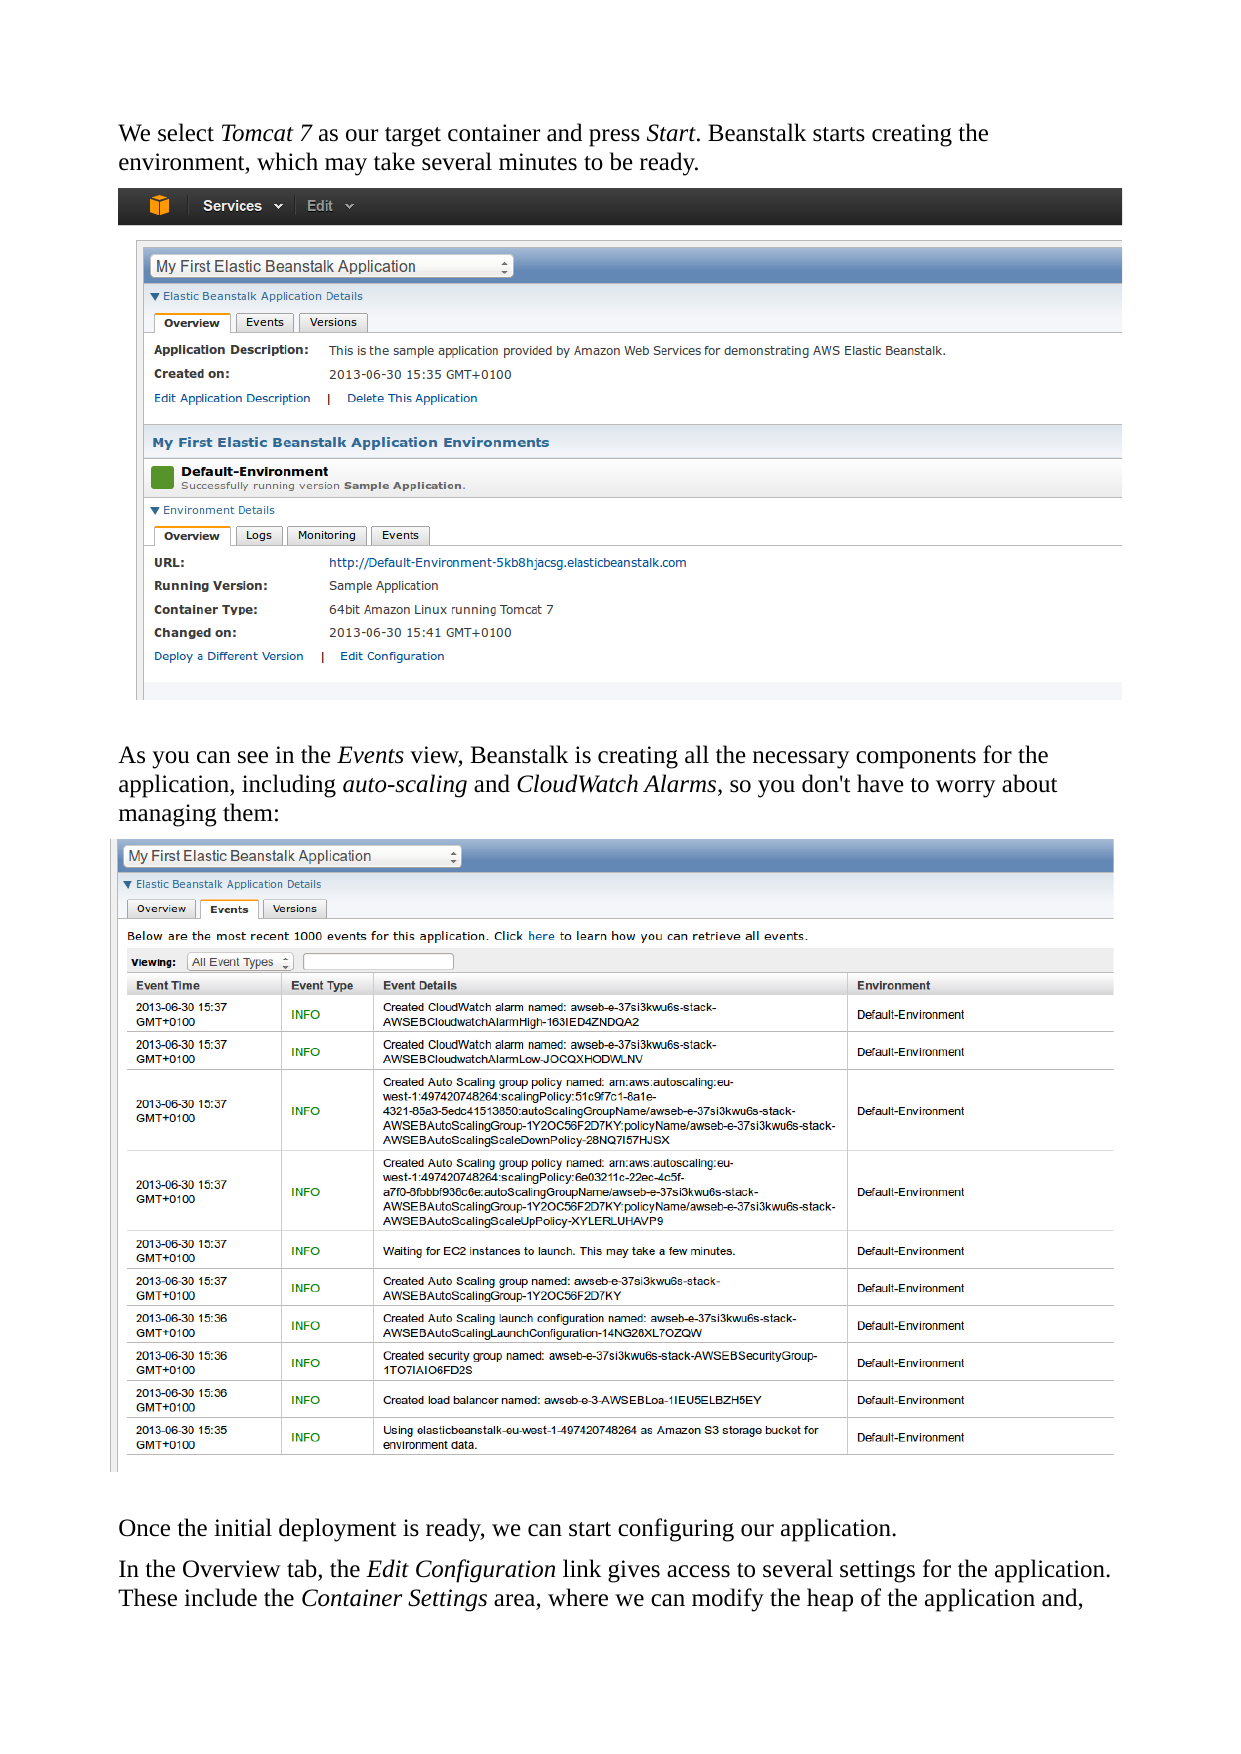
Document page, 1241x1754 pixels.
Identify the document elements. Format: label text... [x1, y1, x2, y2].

picture [109, 839, 1114, 1472]
picture [118, 188, 1123, 700]
text Once the initial deployment is ready, we can start configuring our application. [118, 1513, 1122, 1542]
text We select Tomcat 7 as our target container and press Start. Beanstalk starts creating the environment, which may take several minutes to be ready. [118, 118, 1122, 176]
text In the Overview tab, the Edit Configuration link gives access to several settings for the application. These include the Container Settings area, where we can modify the heap of the application and, [118, 1554, 1122, 1612]
text As you can see in the Events view, Beanstalk is creating all the necessary components for the application, including auto-scaling and CloudWatch Alarms, so you don't have to worry about managing them: [118, 741, 1122, 827]
